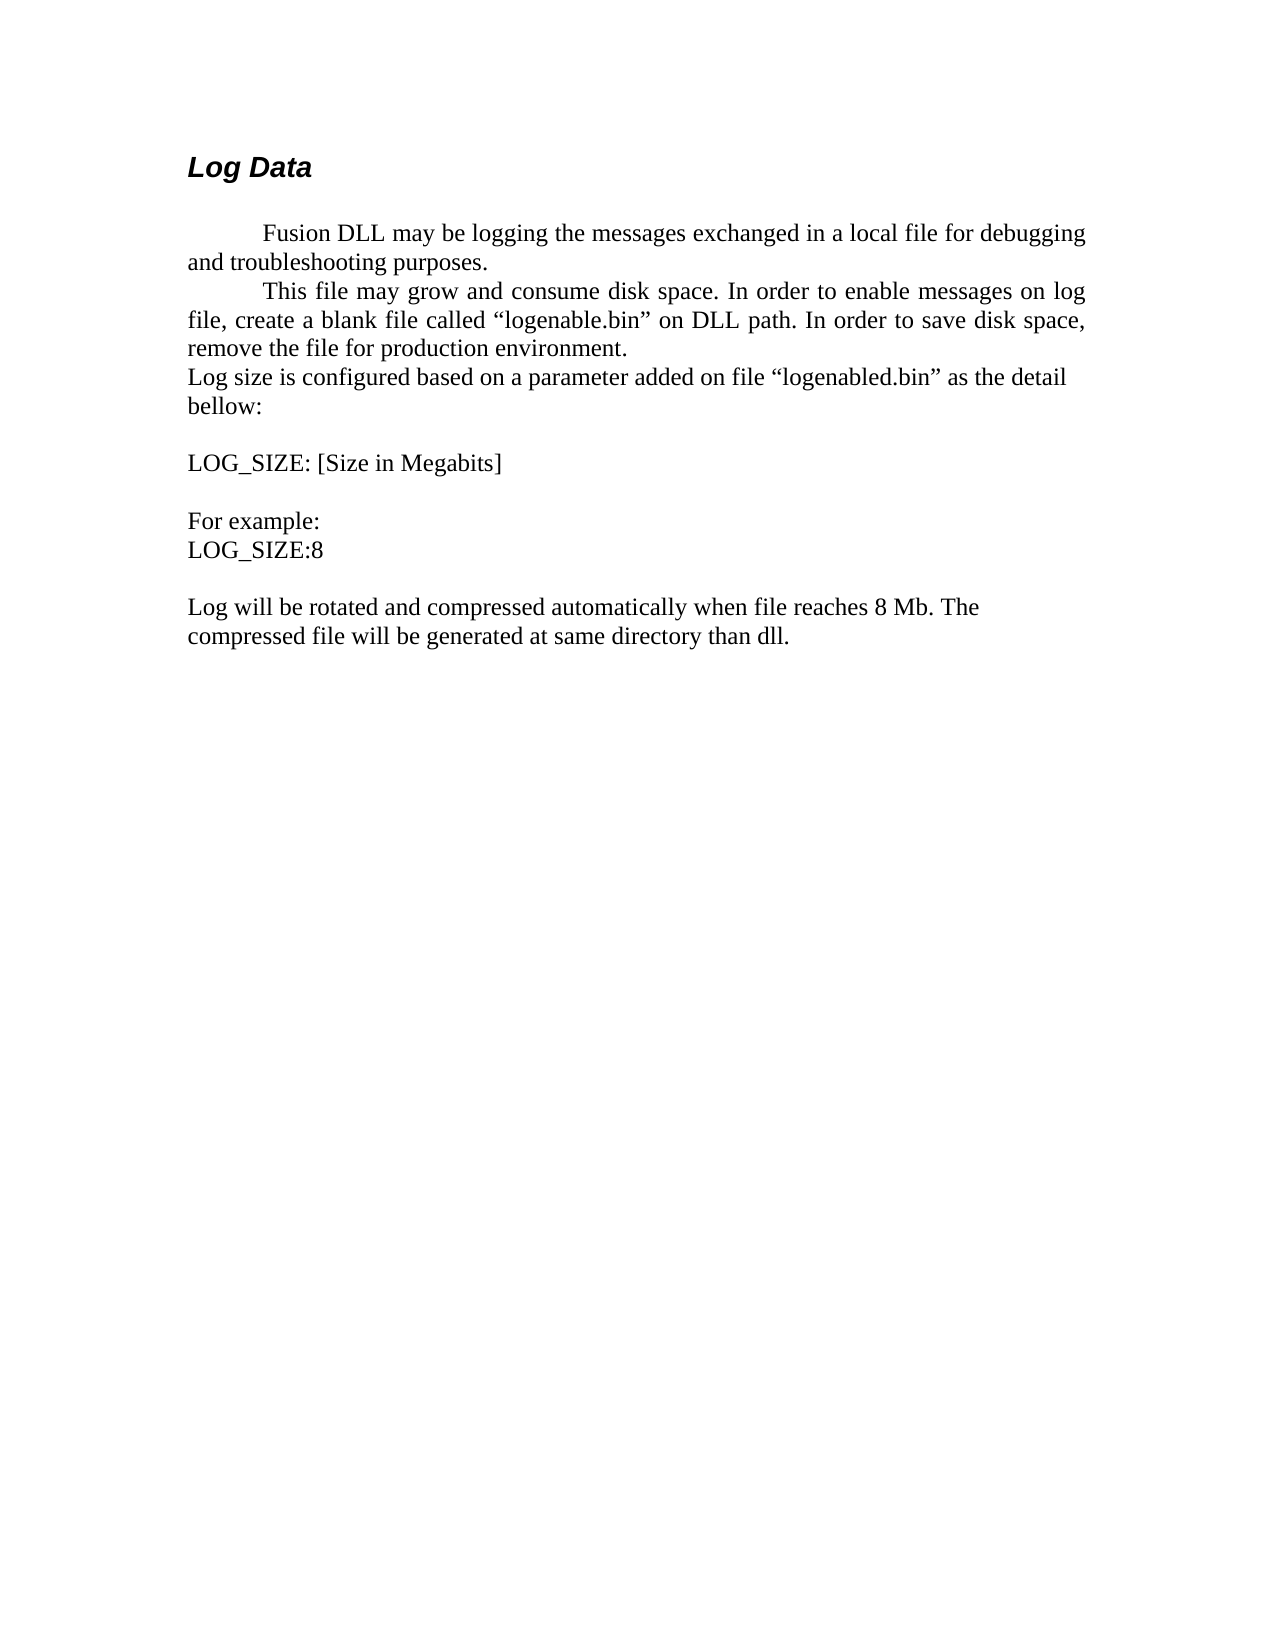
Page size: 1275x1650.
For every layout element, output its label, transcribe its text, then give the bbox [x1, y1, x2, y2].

text Log will be rotated and compressed automatically when file reaches 8 Mb. The compressed file will be generated at same directory than dll. [187, 592, 1087, 650]
text LOG_SIZE:8 [187, 535, 1087, 563]
text Log size is configured based on a parameter added on file “logenabled.bin” as the detail bellow: [187, 362, 1087, 420]
text Fusion DLL may be logging the messages exchanged in a local file for debugging and troubleshooting purposes. [187, 218, 1087, 276]
text For example: [187, 506, 1087, 535]
text LOG_SIZE: [Size in Megabits] [187, 448, 1087, 477]
text This file may grow and consume disk space. In order to enable messages on log file, create a blank file called “logenable.bin” on DLL path. In order to save disk space, remove the file for production environment. [187, 276, 1087, 362]
subtitle Log Data [187, 150, 1087, 183]
